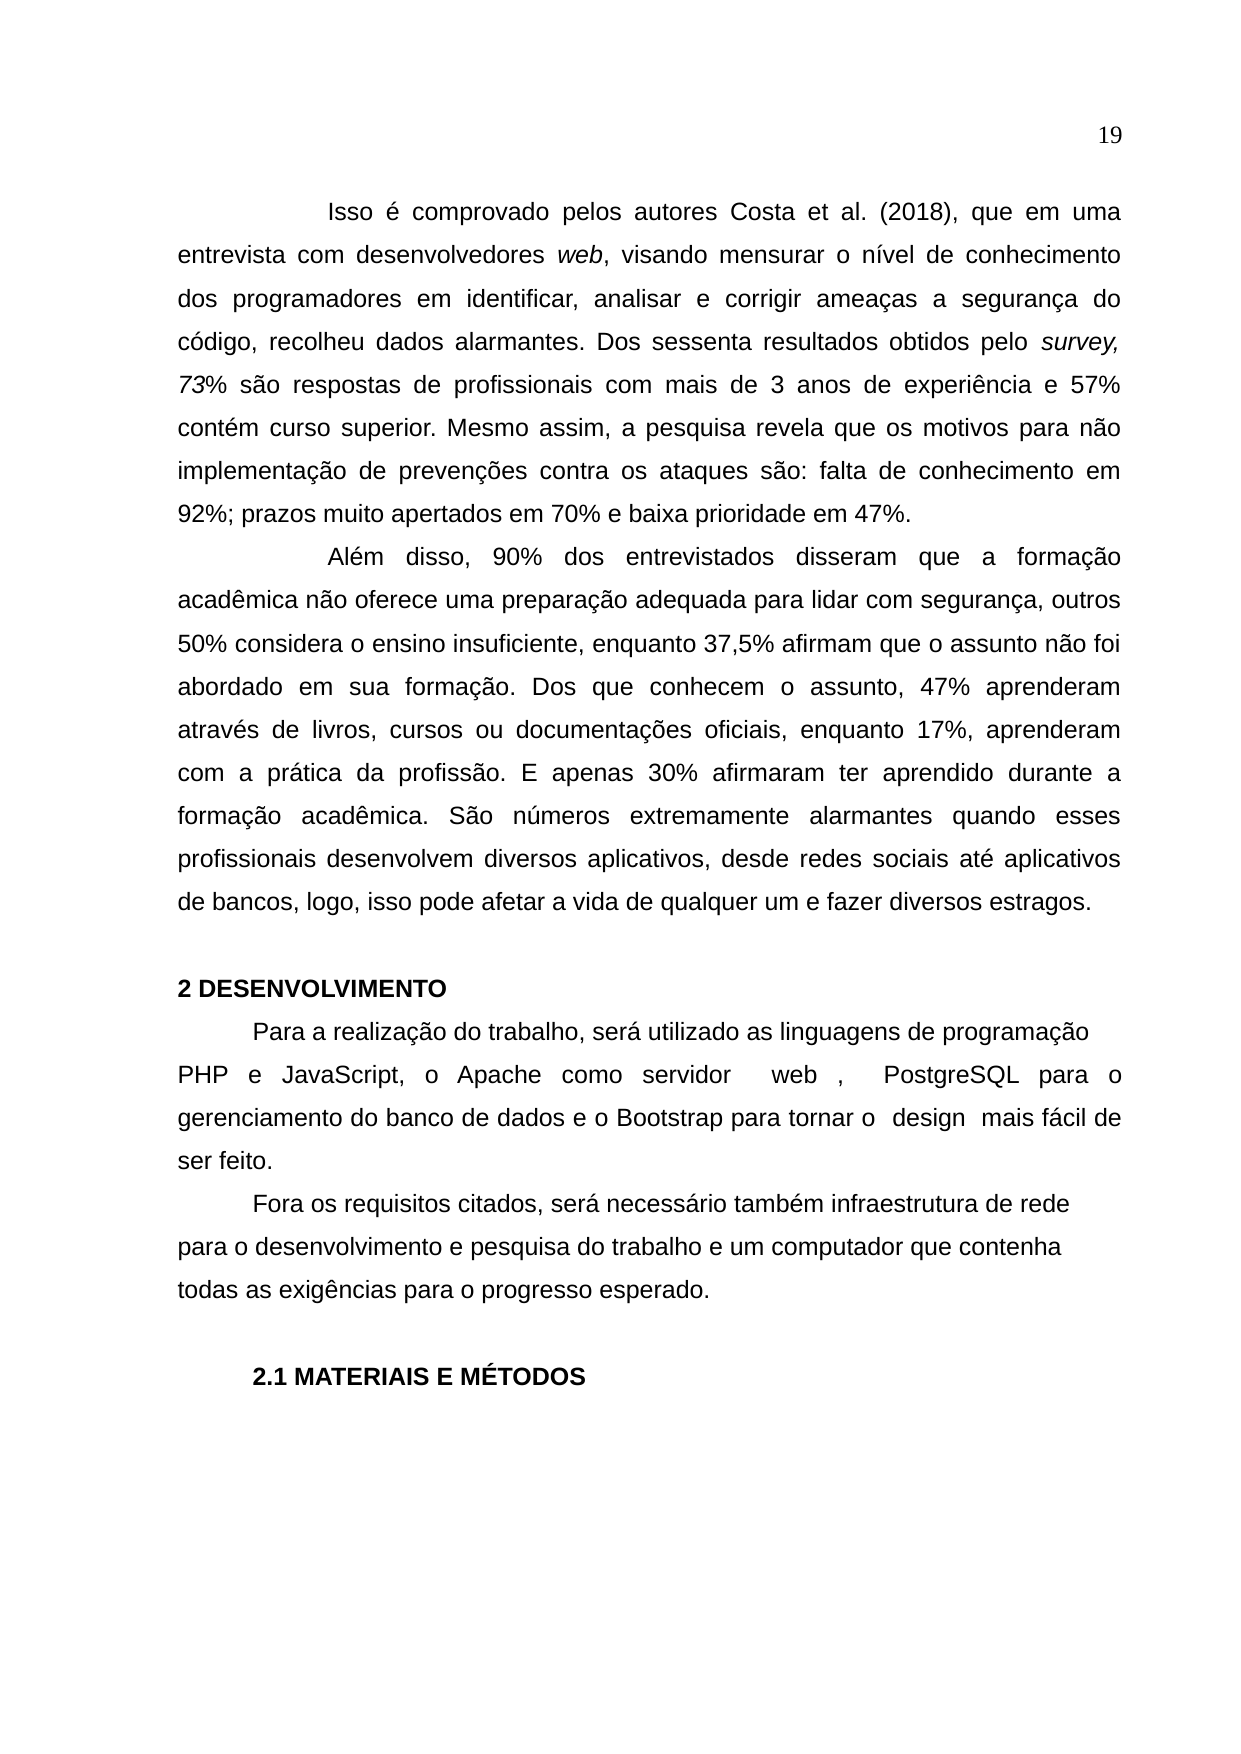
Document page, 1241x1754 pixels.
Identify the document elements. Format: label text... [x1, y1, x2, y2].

text Além disso, 90% dos entrevistados disseram que a formação acadêmica não oferece uma preparação adequada para lidar com segurança, outros 50% considera o ensino insuficiente, enquanto 37,5% afirmam que o assunto não foi abordado em sua formação. Dos que conhecem o assunto, 47% aprenderam através de livros, cursos ou documentações oficiais, enquanto 17%, aprenderam com a prática da profissão. E apenas 30% afirmaram ter aprendido durante a formação acadêmica. São números extremamente alarmantes quando esses profissionais desenvolvem diversos aplicativos, desde redes sociais até aplicativos de bancos, logo, isso pode afetar a vida de qualquer um e fazer diversos estragos. [177, 542, 1122, 916]
text Fora os requisitos citados, será necessário também infraestrutura de rede [177, 1189, 1122, 1218]
text PHP e JavaScript, o Apache como servidor ​ web , ​ PostgreSQL para o gerenciamento do banco de dados e o Bootstrap para tornar o ​ design ​ mais fácil de ser feito. [177, 1060, 1122, 1175]
text 2 DESENVOLVIMENTO [177, 974, 1122, 1002]
text Para a realização do trabalho, será utilizado as linguagens de programação [177, 1017, 1122, 1046]
text Isso é comprovado pelos autores Costa et al. (2018), que em uma entrevista com desenvolvedores web, visando mensurar o nível de conhecimento dos programadores em identificar, analisar e corrigir ameaças a segurança do código, recolheu dados alarmantes. Dos sessenta resultados obtidos pelo survey, 73% são respostas de profissionais com mais de 3 anos de experiência e 57% contém curso superior. Mesmo assim, a pesquisa revela que os motivos para não implementação de prevenções contra os ataques são: falta de conhecimento em 92%; prazos muito apertados em 70% e baixa prioridade em 47%. [177, 197, 1122, 528]
text todas as exigências para o progresso esperado. [177, 1276, 1122, 1304]
text 2.1 MATERIAIS E MÉTODOS [177, 1362, 1122, 1391]
text para o desenvolvimento e pesquisa do trabalho e um computador que contenha [177, 1232, 1122, 1261]
